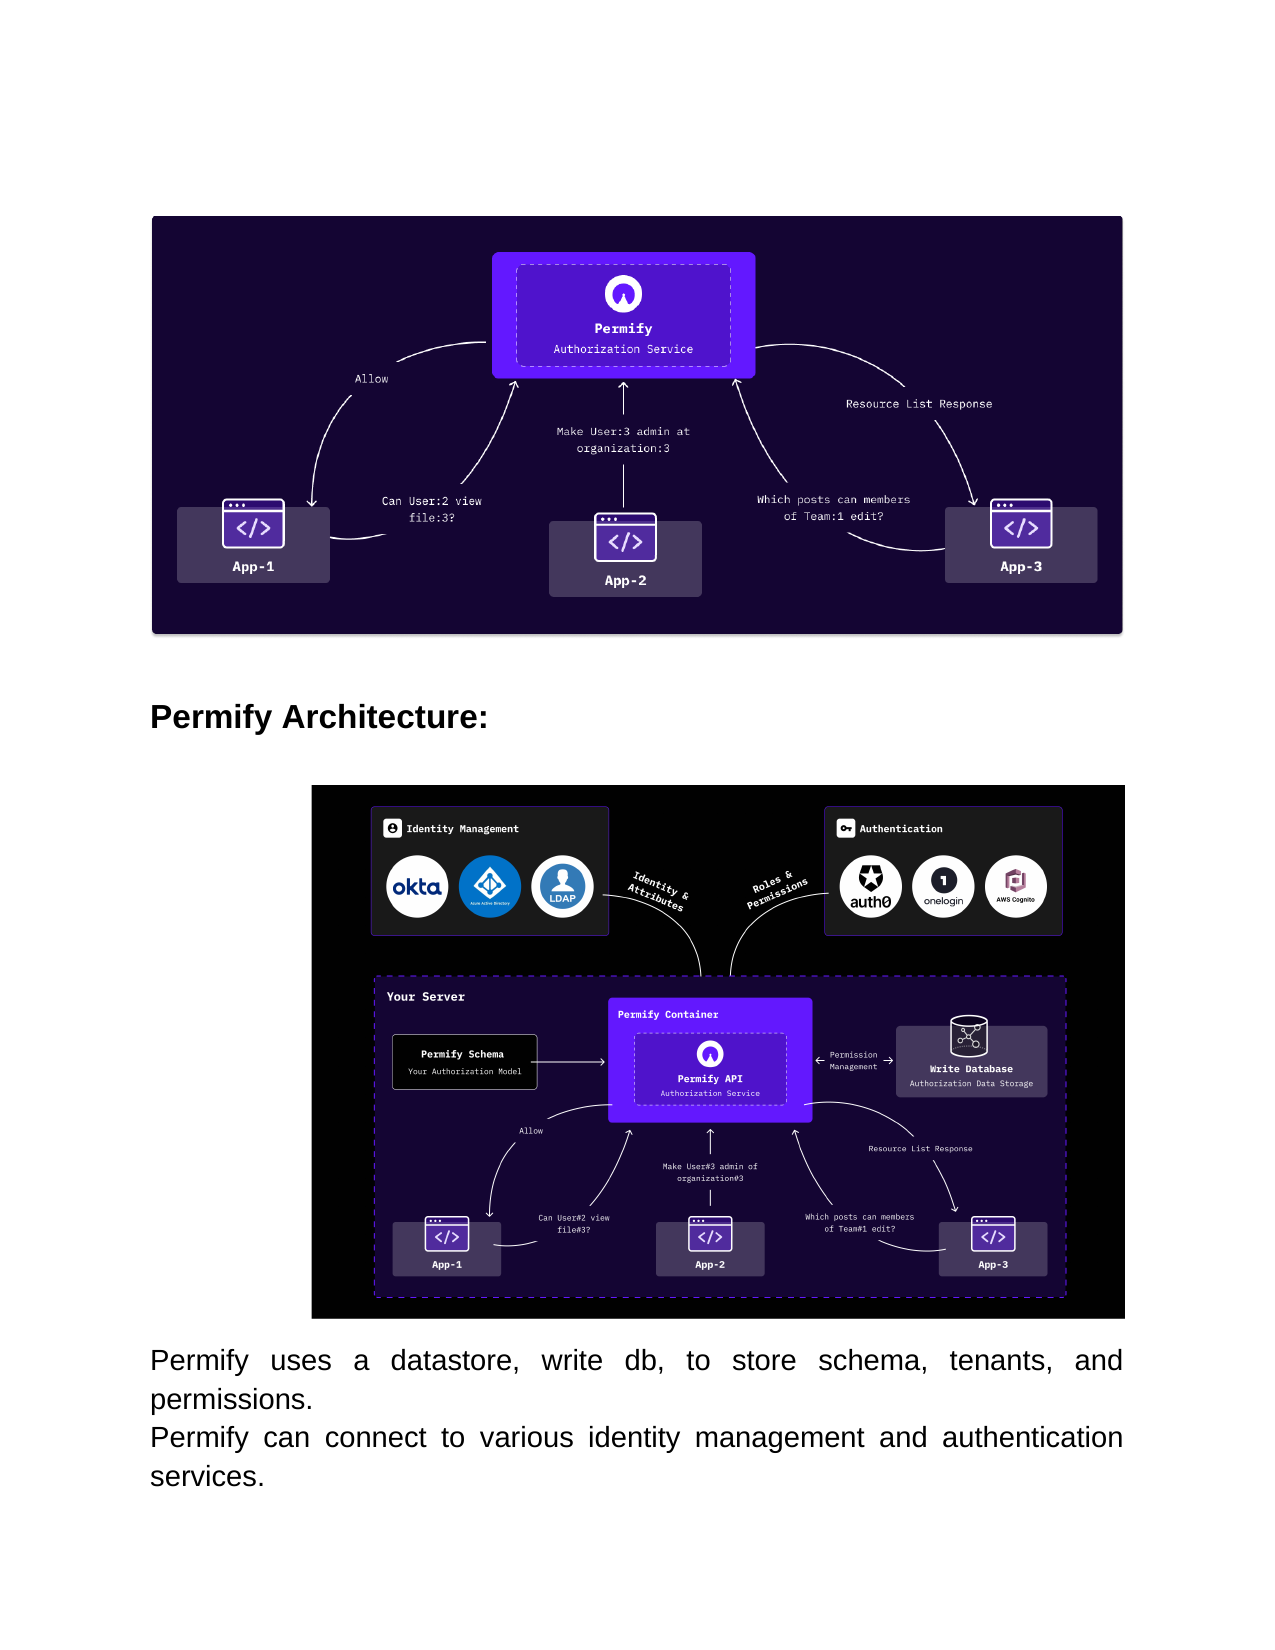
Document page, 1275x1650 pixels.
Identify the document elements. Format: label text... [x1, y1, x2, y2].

picture [150, 216, 1125, 639]
text Permify Architecture: [150, 697, 1125, 735]
text Permify uses a datastore, write db, to store schema, tenants, and permissions. [150, 1343, 1125, 1416]
text Permify can connect to various identity management and authentication services. [150, 1421, 1125, 1493]
picture [311, 785, 1125, 1319]
